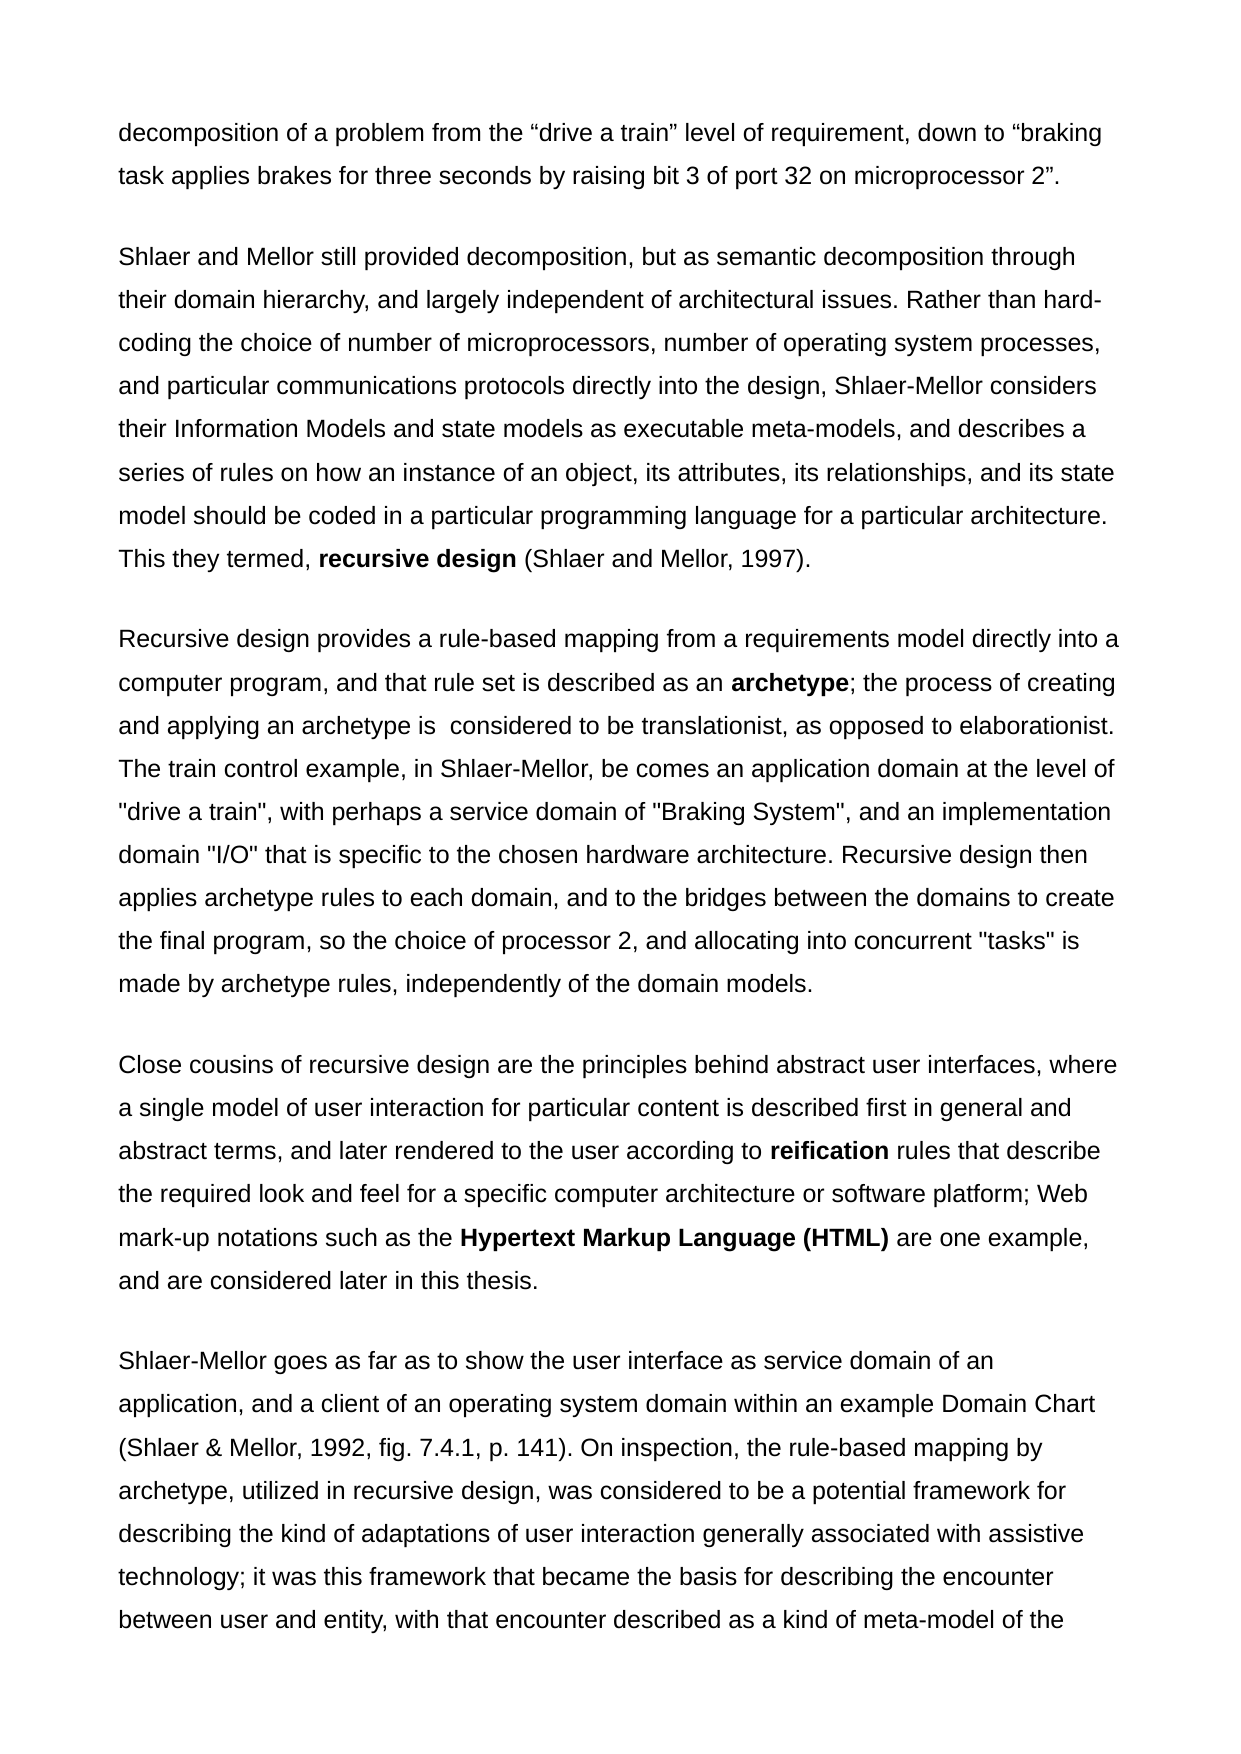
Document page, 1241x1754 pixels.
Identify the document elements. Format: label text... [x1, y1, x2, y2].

text decomposition of a problem from the “drive a train” level of requirement, down to “braking task applies brakes for three seconds by raising bit 3 of port 32 on microprocessor 2”. [118, 118, 1122, 190]
text Shlaer and Mellor still provided decomposition, but as semantic decomposition through their domain hierarchy, and largely independent of architectural issues. Rather than hard-coding the choice of number of microprocessors, number of operating system processes, and particular communications protocols directly into the design, Shlaer-Mellor considers their Information Models and state models as executable meta-models, and describes a series of rules on how an instance of an object, its attributes, its relationships, and its state model should be coded in a particular programming language for a particular architecture. This they termed, recursive design (Shlaer and Mellor, 1997). [118, 242, 1122, 572]
text Shlaer-Mellor goes as far as to show the user interface as service domain of an application, and a client of an operating system domain within an example Domain Chart (Shlaer & Mellor, 1992, fig. 7.4.1, p. 141). On inspection, the rule-based mapping by archetype, utilized in recursive design, was considered to be a potential framework for describing the kind of adaptations of user interaction generally associated with assistive technology; it was this framework that became the basis for describing the encounter between user and entity, with that encounter described as a kind of meta-model of the [118, 1346, 1122, 1634]
text Recursive design provides a rule-based mapping from a requirements model directly into a computer program, and that rule set is described as an archetype; the process of creating and applying an archetype is considered to be translationist, as opposed to elaborationist. The train control example, in Shlaer-Mellor, be comes an application domain at the level of "drive a train", with perhaps a service domain of "Braking System", and an implementation domain "I/O" that is specific to the chosen hardware architecture. Recursive design then applies archetype rules to each domain, and to the bridges between the domains to create the final program, so the choice of processor 2, and allocating into concurrent "tasks" is made by archetype rules, independently of the domain models. [118, 624, 1122, 998]
text Close cousins of recursive design are the principles behind abstract user interfaces, where a single model of user interaction for particular content is described first in general and abstract terms, and later rendered to the user according to reification rules that describe the required look and feel for a specific computer architecture or software platform; Web mark-up notations such as the Hypertext Markup Language (HTML) are one example, and are considered later in this thesis. [118, 1050, 1122, 1294]
